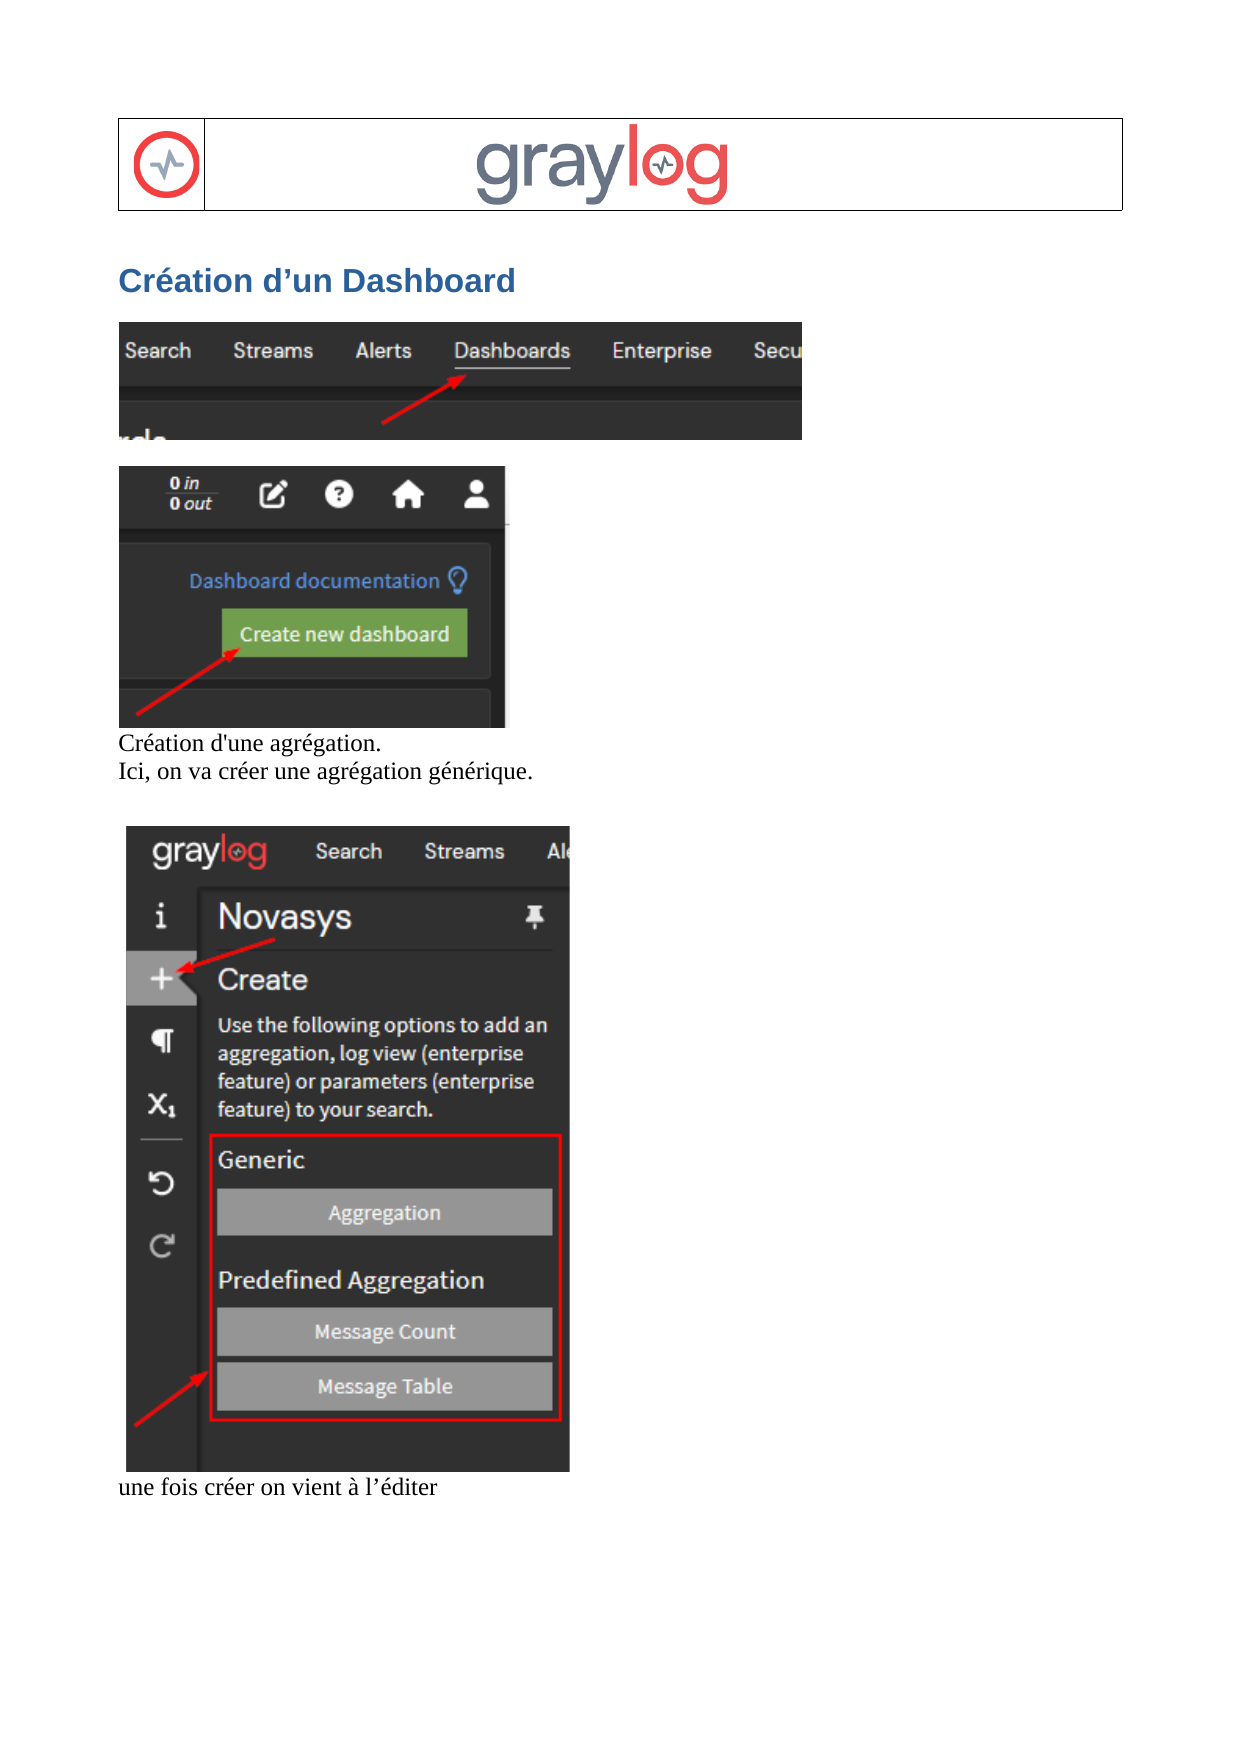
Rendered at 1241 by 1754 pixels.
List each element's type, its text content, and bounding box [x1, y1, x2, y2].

picture [119, 322, 802, 440]
subtitle Création d’un Dashboard [118, 261, 1122, 299]
picture [133, 131, 200, 198]
picture [119, 466, 510, 728]
picture [476, 124, 728, 205]
text Création d'une agrégation. [118, 312, 1122, 756]
picture [126, 826, 570, 1472]
text une fois créer on vient à l’éditer [118, 814, 1122, 1501]
text Ici, on va créer une agrégation générique. [118, 756, 1122, 785]
